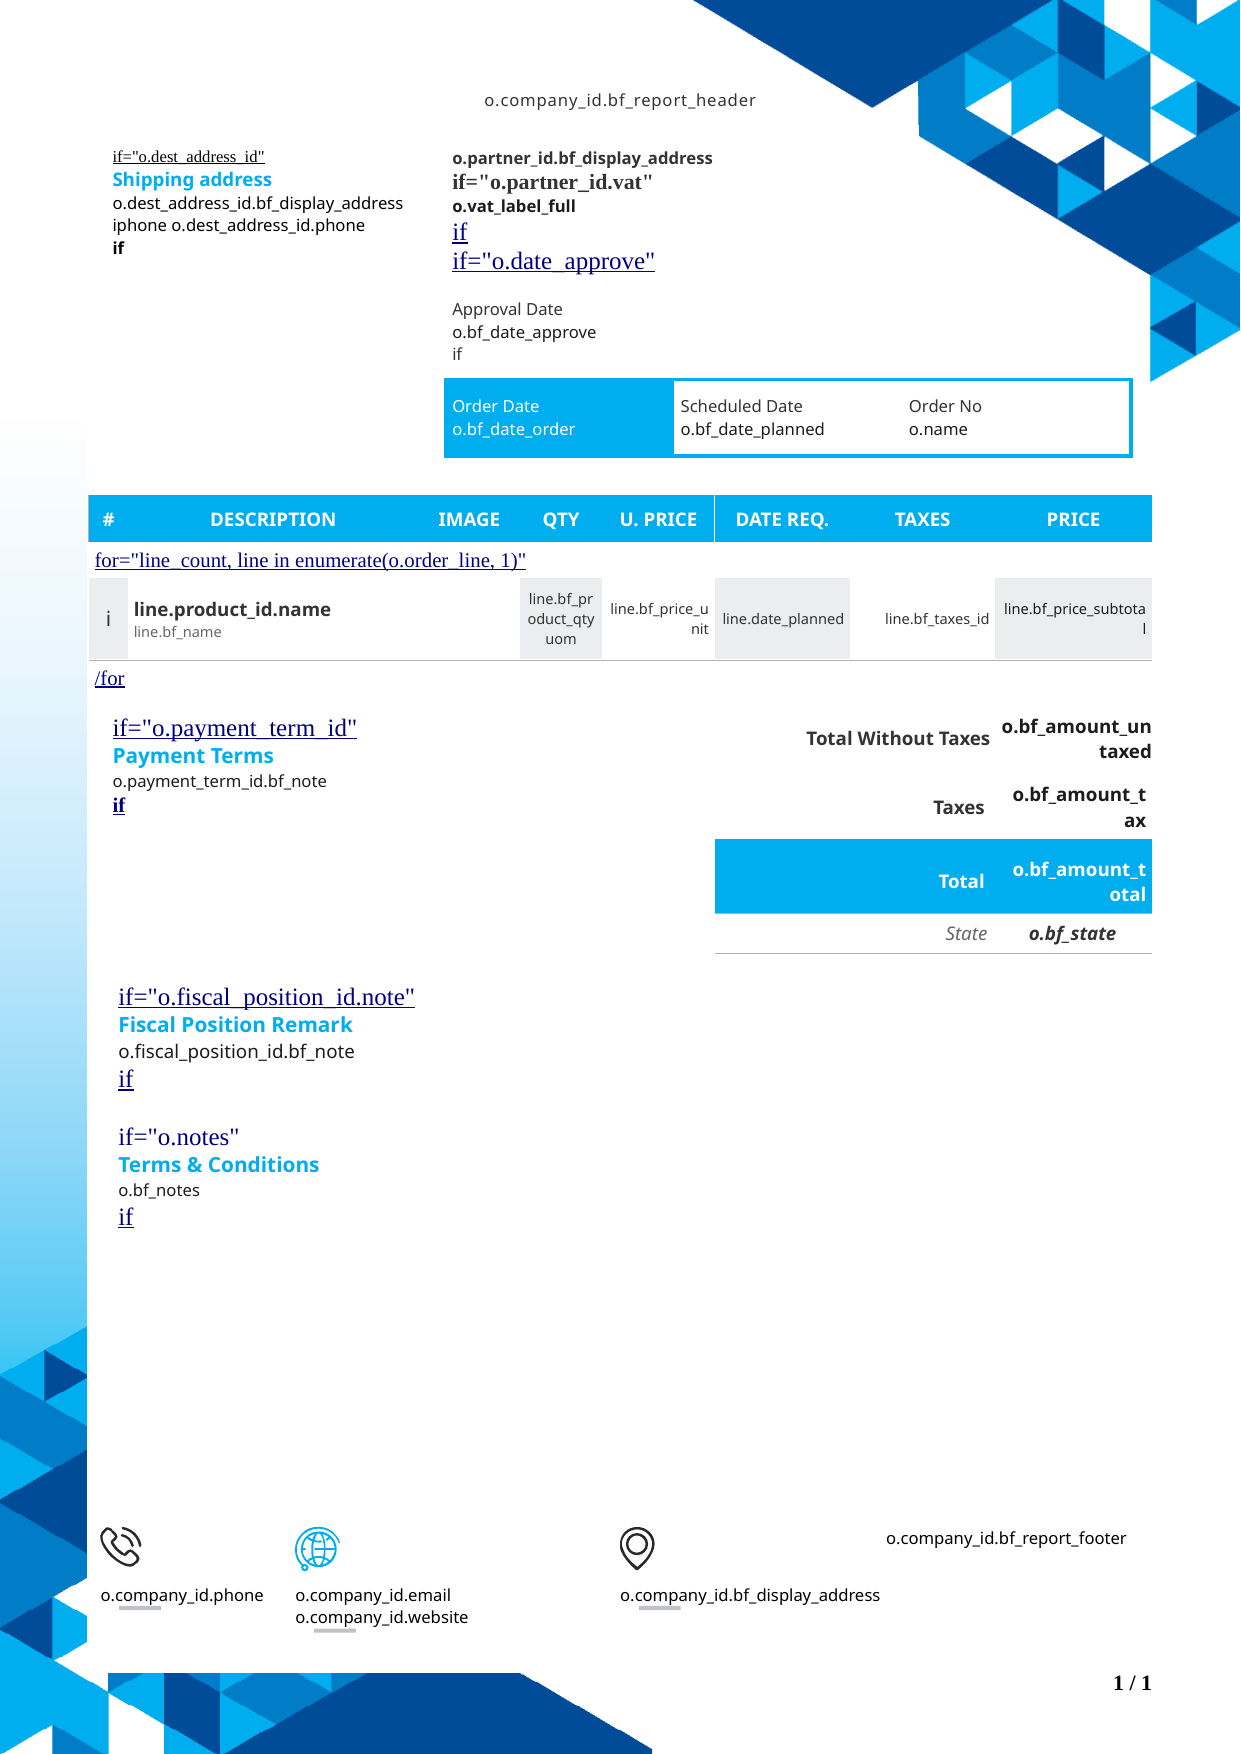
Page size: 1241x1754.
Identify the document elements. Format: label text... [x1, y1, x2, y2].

text if="o.fiscal_position_id.note" [653, 982, 1152, 1010]
table_cell line.bf_price_unit [653, 578, 714, 659]
table_header Order No o.name [903, 387, 1129, 454]
text o.bf_notes [653, 1179, 1152, 1202]
picture [0, 406, 653, 1754]
table_cell for="line_count, line in enumerate(o.order_line, 1)" [653, 542, 1152, 578]
text o.fiscal_position_id.bf_note [653, 1039, 1152, 1064]
table_cell [653, 913, 714, 953]
table_cell if="o.payment_term_id" Payment Terms o.payment_term_id.bf_note if [653, 695, 714, 913]
table_cell line.bf_taxes_id [850, 578, 995, 659]
picture [1105, 0, 1150, 51]
table_cell Taxes [715, 764, 995, 838]
table_cell State [715, 914, 995, 953]
table_cell o.bf_amount_untaxed [995, 695, 1152, 764]
table_header Order Date o.bf_date_order [448, 381, 674, 454]
table_cell [446, 372, 683, 378]
table_cell Total Without Taxes [715, 695, 995, 764]
table_cell o.bf_state [995, 914, 1152, 953]
picture [683, 382, 1128, 387]
picture [1160, 0, 1236, 23]
text if [653, 1202, 1152, 1231]
picture [622, 1530, 652, 1566]
text Terms & Conditions [653, 1151, 1152, 1179]
table_header o.partner_id.bf_display_address if="o.partner_id.vat" o.vat_label_full if if="o.date_approve" Approval Date o.bf_date_approve if [446, 141, 683, 372]
text if="o.notes" [653, 1122, 1152, 1151]
table_cell o.bf_amount_total [995, 839, 1152, 913]
picture [109, 1695, 163, 1754]
picture [5, 1726, 99, 1754]
table_cell [436, 595, 503, 642]
table_header if="o.dest_address_id" Shipping address o.dest_address_id.bf_display_address iphone o.dest_address_id.phone if [89, 141, 446, 406]
table_cell o.bf_amount_tax [995, 764, 1152, 838]
table_header Scheduled Date o.bf_date_planned [674, 381, 903, 454]
table_header U. PRICE [653, 495, 714, 542]
table_header TAXES [850, 495, 995, 542]
picture [683, 0, 1240, 387]
text Fiscal Position Remark [653, 1010, 1152, 1039]
table_cell line.date_planned [715, 578, 850, 659]
table_cell /for [653, 661, 1152, 695]
table_cell [653, 387, 1152, 463]
table_cell line.bf_price_subtotal [995, 578, 1152, 659]
table_cell Total [715, 839, 995, 913]
table_header DATE REQ. [715, 495, 850, 542]
text if [653, 1064, 1152, 1093]
table_header PRICE [995, 495, 1152, 542]
